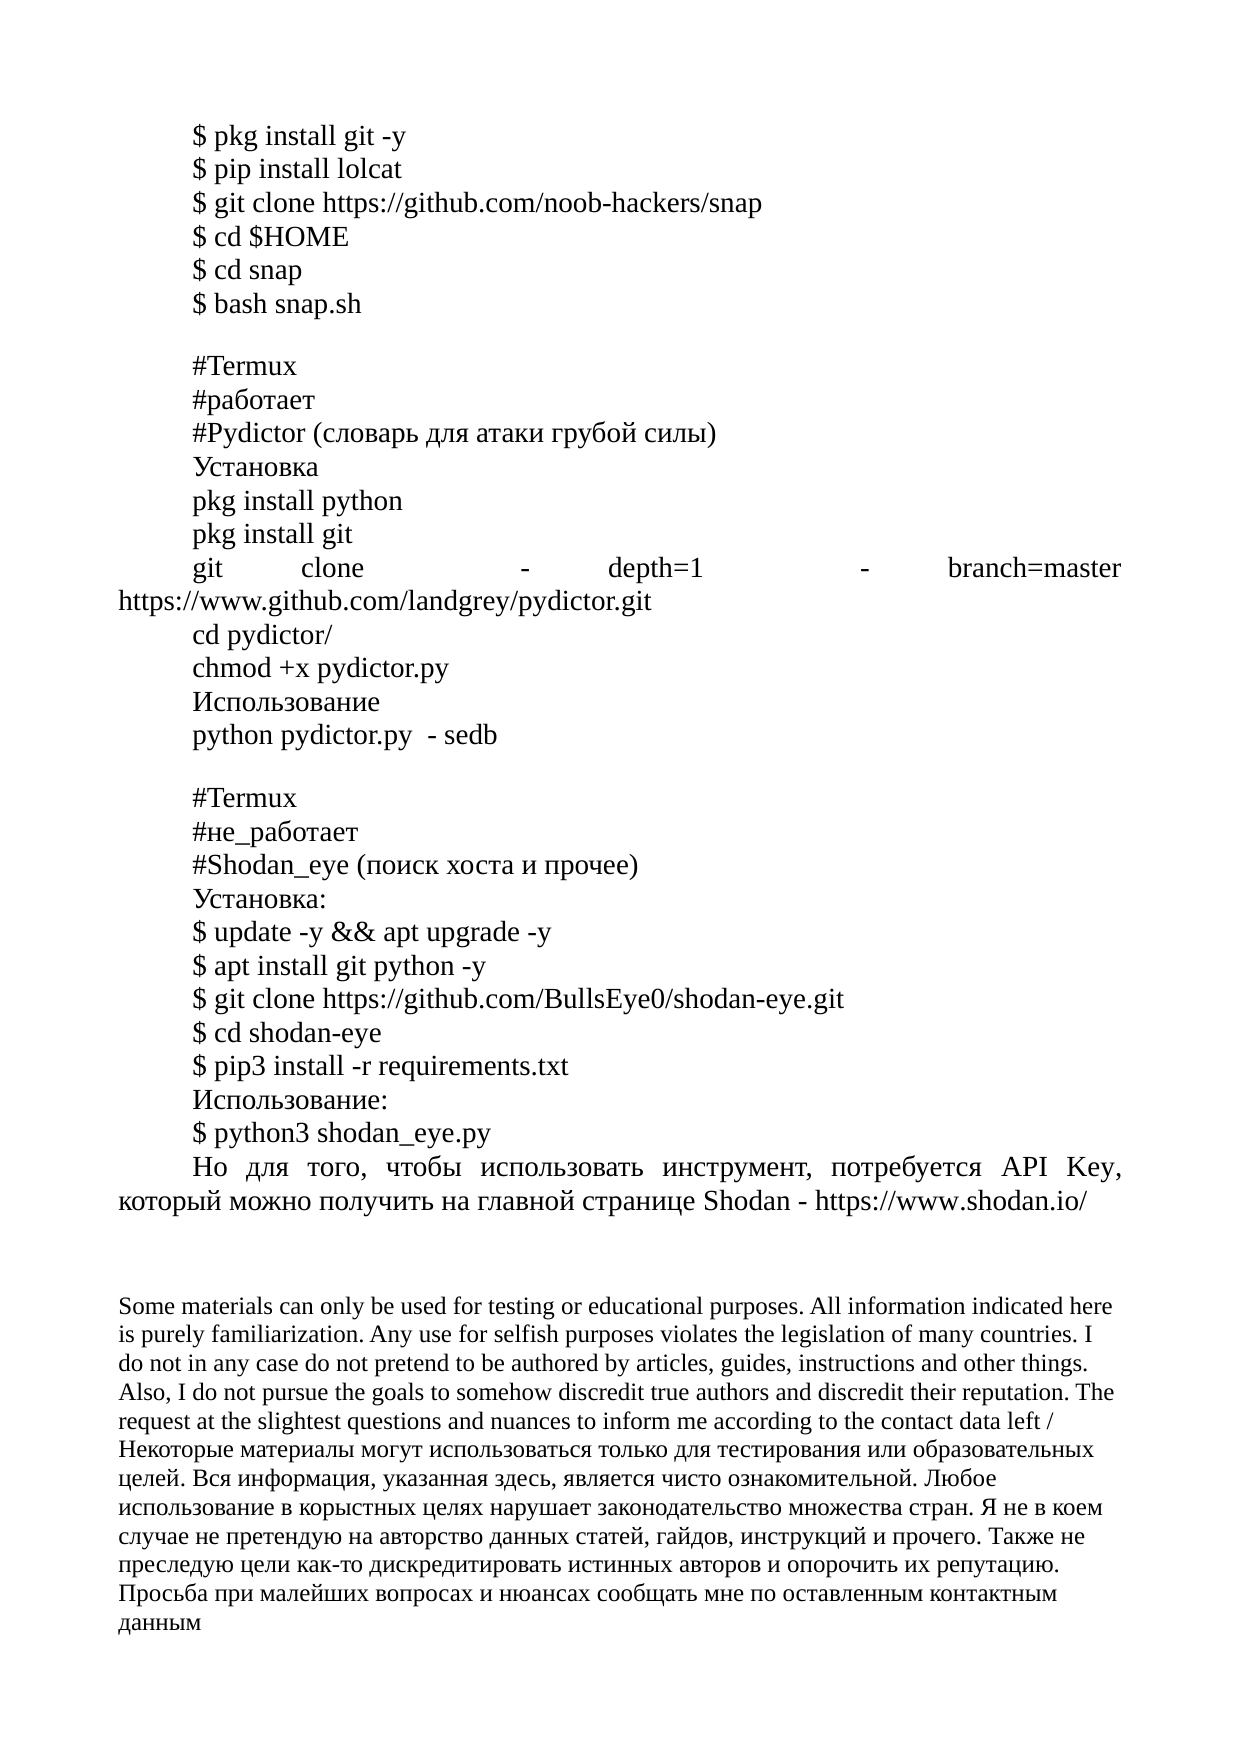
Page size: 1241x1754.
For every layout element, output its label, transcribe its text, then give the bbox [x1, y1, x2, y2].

text #Shodan_eye (поиск хоста и прочее) [118, 847, 1122, 881]
text $ cd $HOME [118, 219, 1122, 252]
text pkg install git [118, 516, 1122, 550]
text chmod +x pydictor.py [118, 650, 1122, 684]
text #работает [118, 382, 1122, 416]
text Установка: [118, 881, 1122, 914]
text $ cd shodan-eye [118, 1015, 1122, 1048]
text $ git clone https://github.com/BullsEye0/shodan-eye.git [118, 981, 1122, 1015]
text python pydictor.py - sedb [118, 717, 1122, 751]
text $ bash snap.sh [118, 286, 1122, 319]
text $ pip3 install -r requirements.txt [118, 1048, 1122, 1082]
text pkg install python [118, 483, 1122, 516]
text Установка [118, 449, 1122, 483]
text #Termux [118, 348, 1122, 382]
text $ apt install git python -y [118, 948, 1122, 981]
text Но для того, чтобы использовать инструмент, потребуется API Key, который можно получить на главной странице Shodan - https://www.shodan.io/ [118, 1149, 1122, 1216]
text git clone - depth=1 - branch=master https://www.github.com/landgrey/pydictor.git [118, 550, 1122, 617]
text $ pip install lolcat [118, 152, 1122, 185]
text $ git clone https://github.com/noob-hackers/snap [118, 185, 1122, 219]
text $ cd snap [118, 252, 1122, 286]
text Использование [118, 684, 1122, 717]
text $ update -y && apt upgrade -y [118, 914, 1122, 948]
text $ python3 shodan_eye.py [118, 1116, 1122, 1149]
text Использование: [118, 1082, 1122, 1116]
text $ pkg install git -y [118, 118, 1122, 152]
text #Pydictor (словарь для атаки грубой силы) [118, 416, 1122, 449]
text cd pydictor/ [118, 617, 1122, 650]
text #не_работает [118, 814, 1122, 847]
text #Termux [118, 780, 1122, 814]
